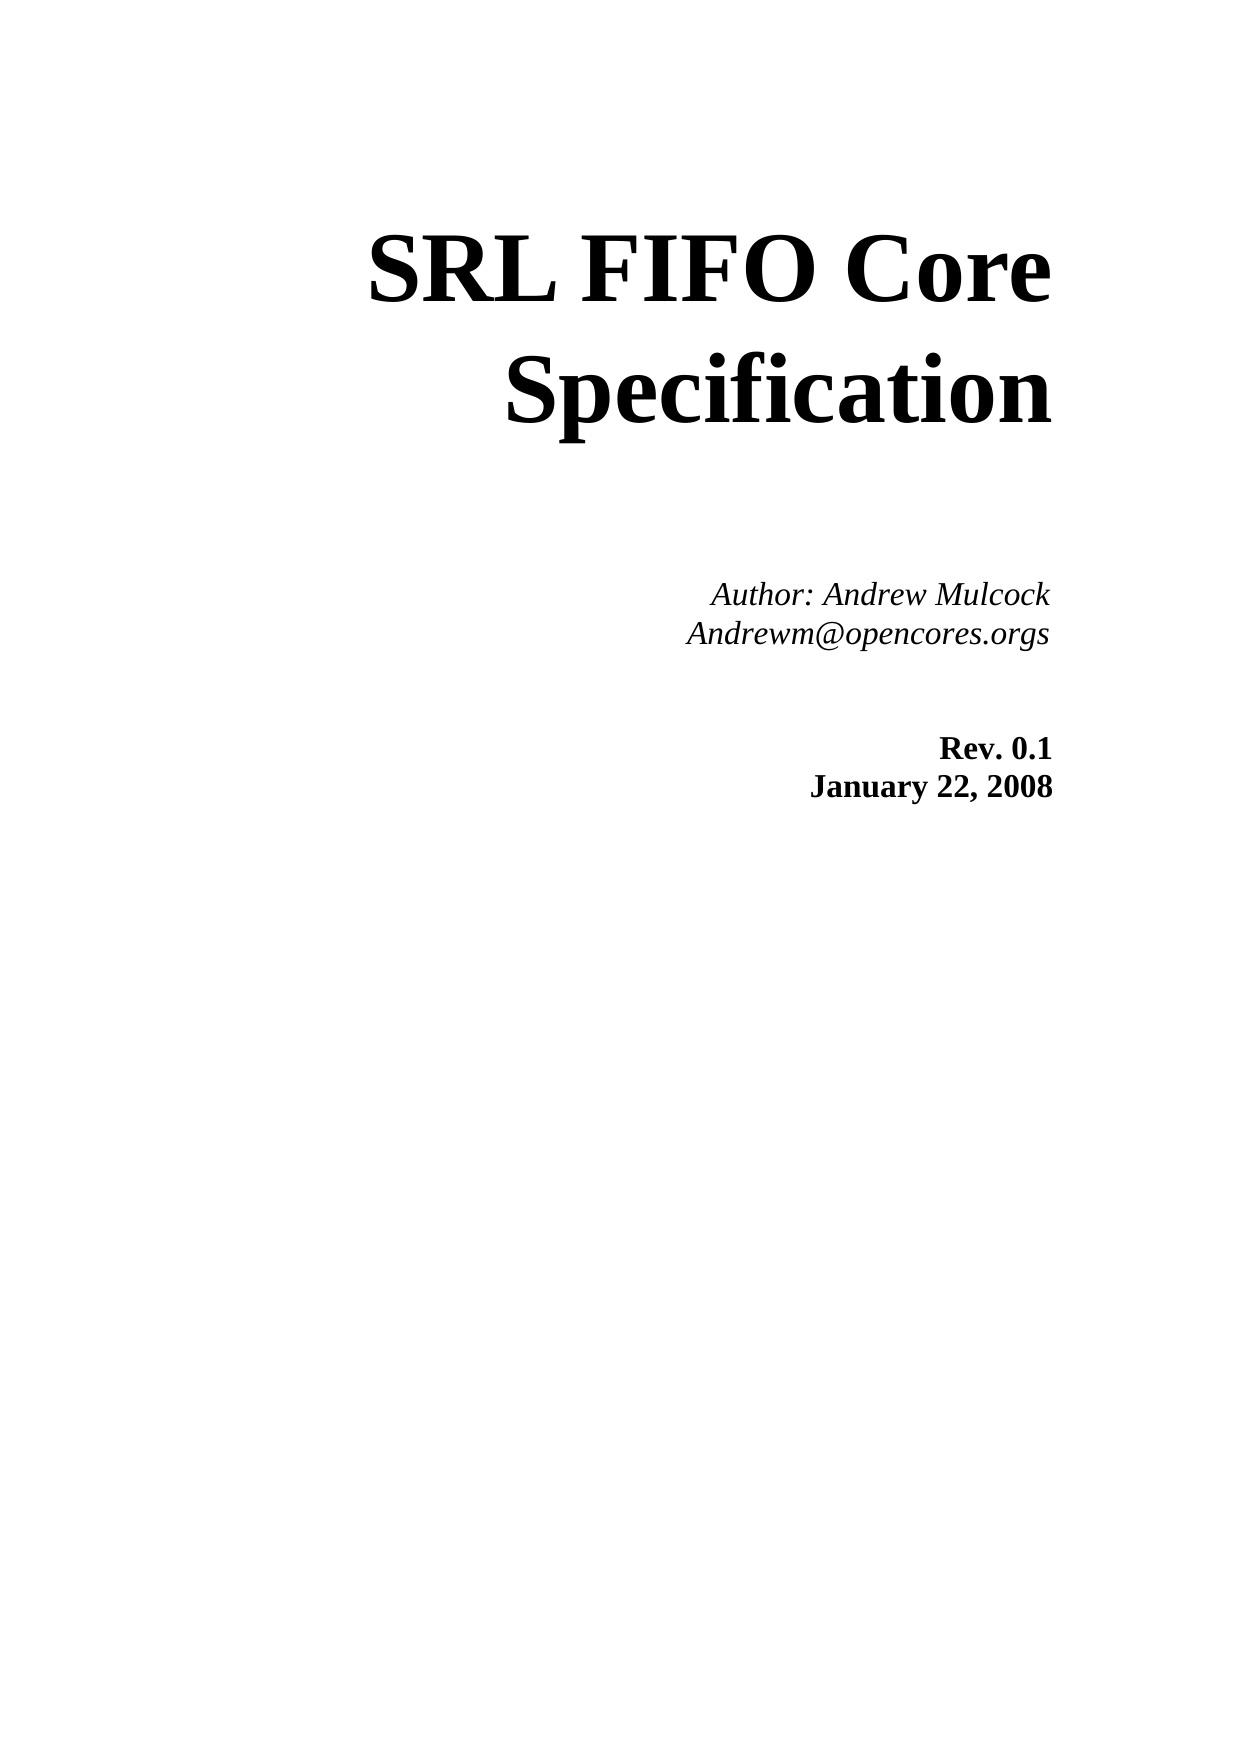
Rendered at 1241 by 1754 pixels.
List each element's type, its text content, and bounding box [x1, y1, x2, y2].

subtitle Author: Andrew Mulcock [187, 574, 1053, 613]
text Andrewm@opencores.orgs [187, 613, 1053, 651]
text January 22, 2008 [187, 766, 1053, 804]
title Specification [187, 329, 1053, 444]
title SRL FIFO Core [187, 207, 1053, 322]
text Rev. 0.1 [187, 728, 1053, 766]
